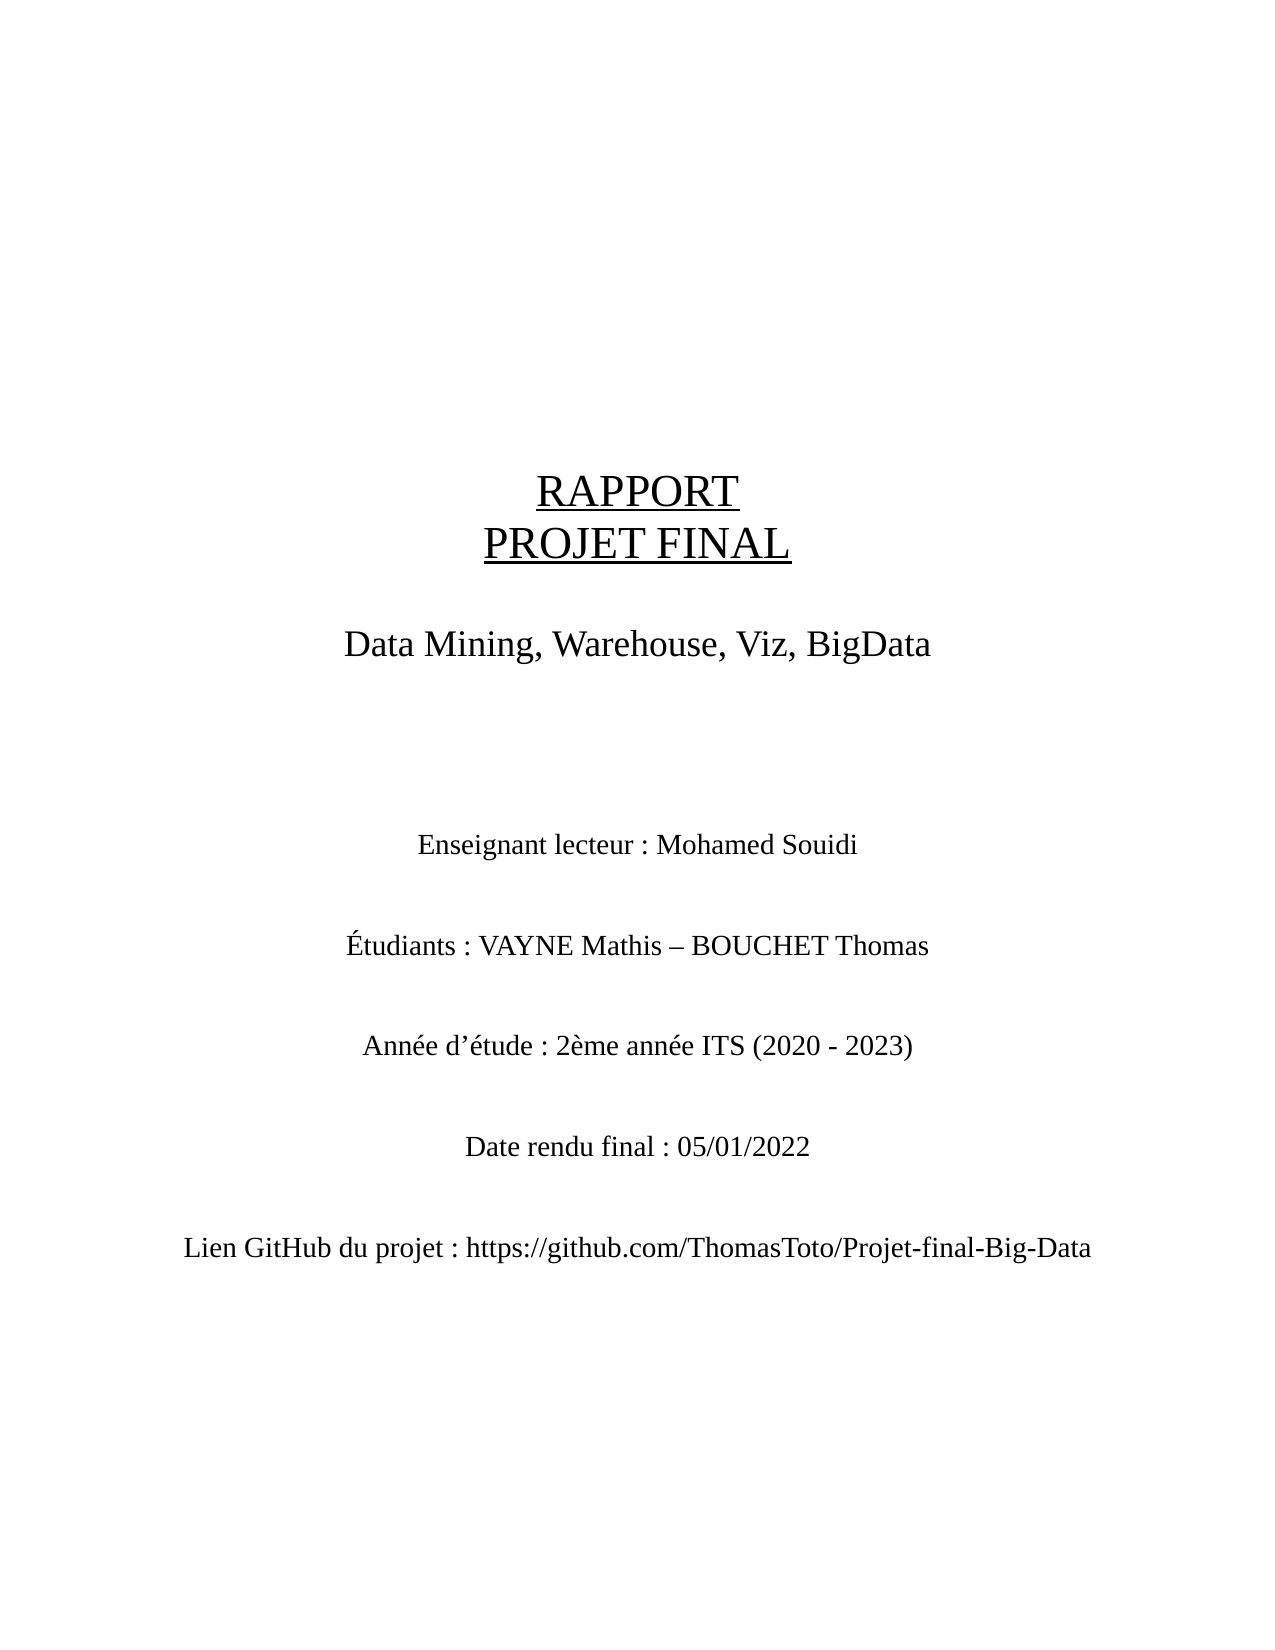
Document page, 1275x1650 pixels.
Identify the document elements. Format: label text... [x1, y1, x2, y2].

text Date rendu final : 05/01/2022 [118, 1129, 1157, 1163]
text RAPPORT [118, 463, 1157, 516]
text PROJET FINAL [118, 516, 1157, 568]
text Étudiants : VAYNE Mathis – BOUCHET Thomas [118, 928, 1157, 961]
text Data Mining, Warehouse, Viz, BigData [118, 621, 1157, 664]
text Année d’étude : 2ème année ITS (2020 - 2023) [118, 1028, 1157, 1062]
text Lien GitHub du projet : https://github.com/ThomasToto/Projet-final-Big-Data [118, 1230, 1157, 1263]
text Enseignant lecteur : Mohamed Souidi [118, 827, 1157, 861]
